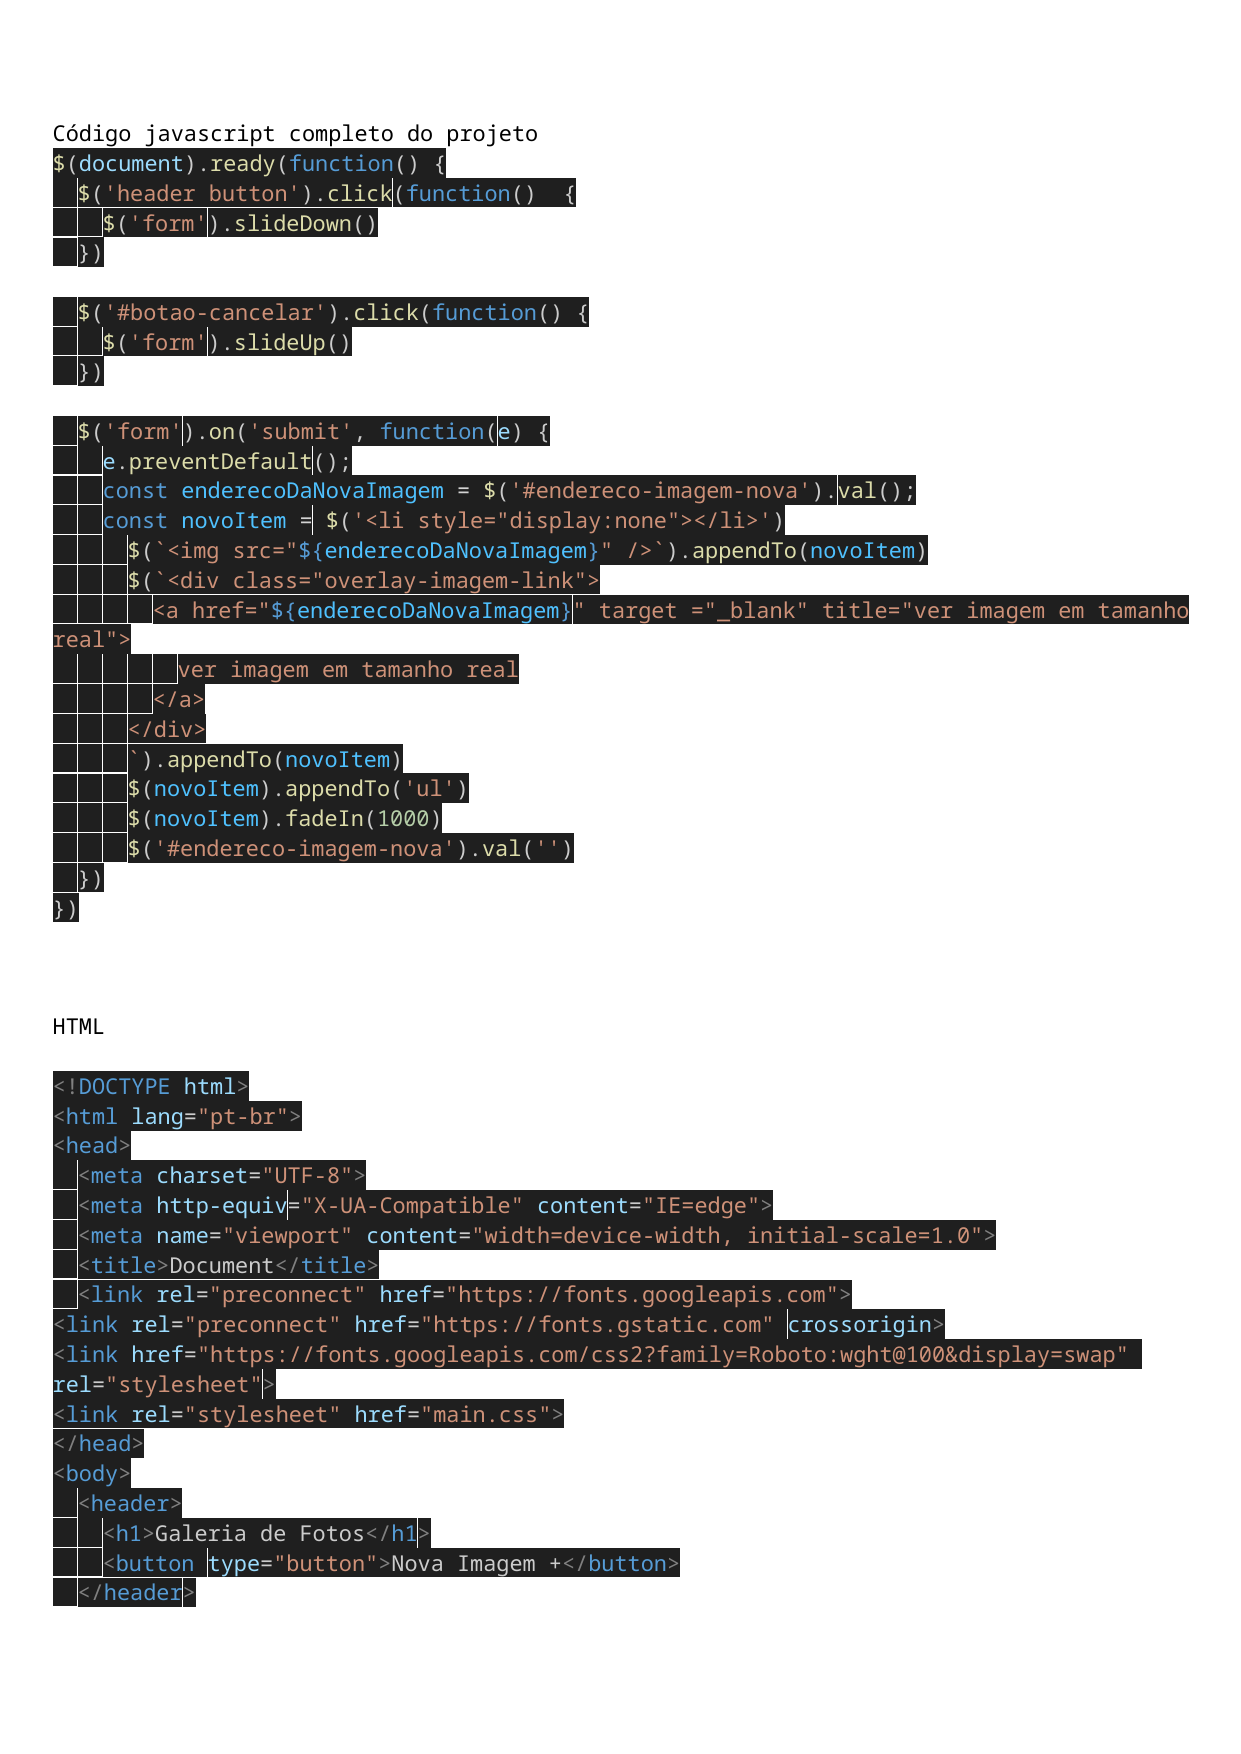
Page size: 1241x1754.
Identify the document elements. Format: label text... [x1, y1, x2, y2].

text <title>Document</title> [52, 1250, 1192, 1279]
text }) [52, 356, 1192, 386]
text </header> [52, 1577, 1192, 1607]
text <link href="https://fonts.googleapis.com/css2?family=Roboto:wght@100&display=swap" rel="stylesheet"> [52, 1339, 1192, 1399]
text $(`<img src="${enderecoDaNovaImagem}" />`).appendTo(novoItem) [52, 535, 1192, 565]
text }) [52, 863, 1192, 892]
text $(`<div class="overlay-imagem-link"> [52, 565, 1192, 594]
text <meta http-equiv="X-UA-Compatible" content="IE=edge"> [52, 1190, 1192, 1220]
text <meta charset="UTF-8"> [52, 1160, 1192, 1190]
text $('#endereco-imagem-nova').val('') [52, 833, 1192, 863]
text const enderecoDaNovaImagem = $('#endereco-imagem-nova').val(); [52, 475, 1192, 505]
text const novoItem = $('<li style="display:none"></li>') [52, 505, 1192, 535]
text $(novoItem).appendTo('ul') [52, 773, 1192, 803]
text $(novoItem).fadeIn(1000) [52, 803, 1192, 833]
text <body> [52, 1458, 1192, 1488]
text <link rel="preconnect" href="https://fonts.googleapis.com"> [52, 1279, 1192, 1309]
text HTML [52, 1011, 1192, 1041]
text $('form').slideUp() [52, 327, 1192, 356]
text <meta name="viewport" content="width=device-width, initial-scale=1.0"> [52, 1220, 1192, 1250]
text }) [52, 892, 1192, 922]
text <html lang="pt-br"> [52, 1101, 1192, 1131]
text `).appendTo(novoItem) [52, 743, 1192, 773]
text <!DOCTYPE html> [52, 1071, 1192, 1101]
text <header> [52, 1488, 1192, 1518]
text $('form').slideDown() [52, 207, 1192, 237]
text $(document).ready(function() { [52, 148, 1192, 178]
text </a> [52, 684, 1192, 714]
text }) [52, 237, 1192, 267]
text $('header button').click(function() { [52, 178, 1192, 207]
text <head> [52, 1131, 1192, 1160]
text $('#botao-cancelar').click(function() { [52, 297, 1192, 327]
text ver imagem em tamanho real [52, 654, 1192, 684]
text <h1>Galeria de Fotos</h1> [52, 1518, 1192, 1548]
text </div> [52, 714, 1192, 743]
text <link rel="preconnect" href="https://fonts.gstatic.com" crossorigin> [52, 1309, 1192, 1339]
text <button type="button">Nova Imagem +</button> [52, 1548, 1192, 1577]
text Código javascript completo do projeto [52, 118, 1192, 148]
text e.preventDefault(); [52, 446, 1192, 475]
text $('form').on('submit', function(e) { [52, 416, 1192, 446]
text <link rel="stylesheet" href="main.css"> [52, 1399, 1192, 1428]
text </head> [52, 1428, 1192, 1458]
text <a href="${enderecoDaNovaImagem}" target ="_blank" title="ver imagem em tamanho real"> [52, 594, 1192, 654]
